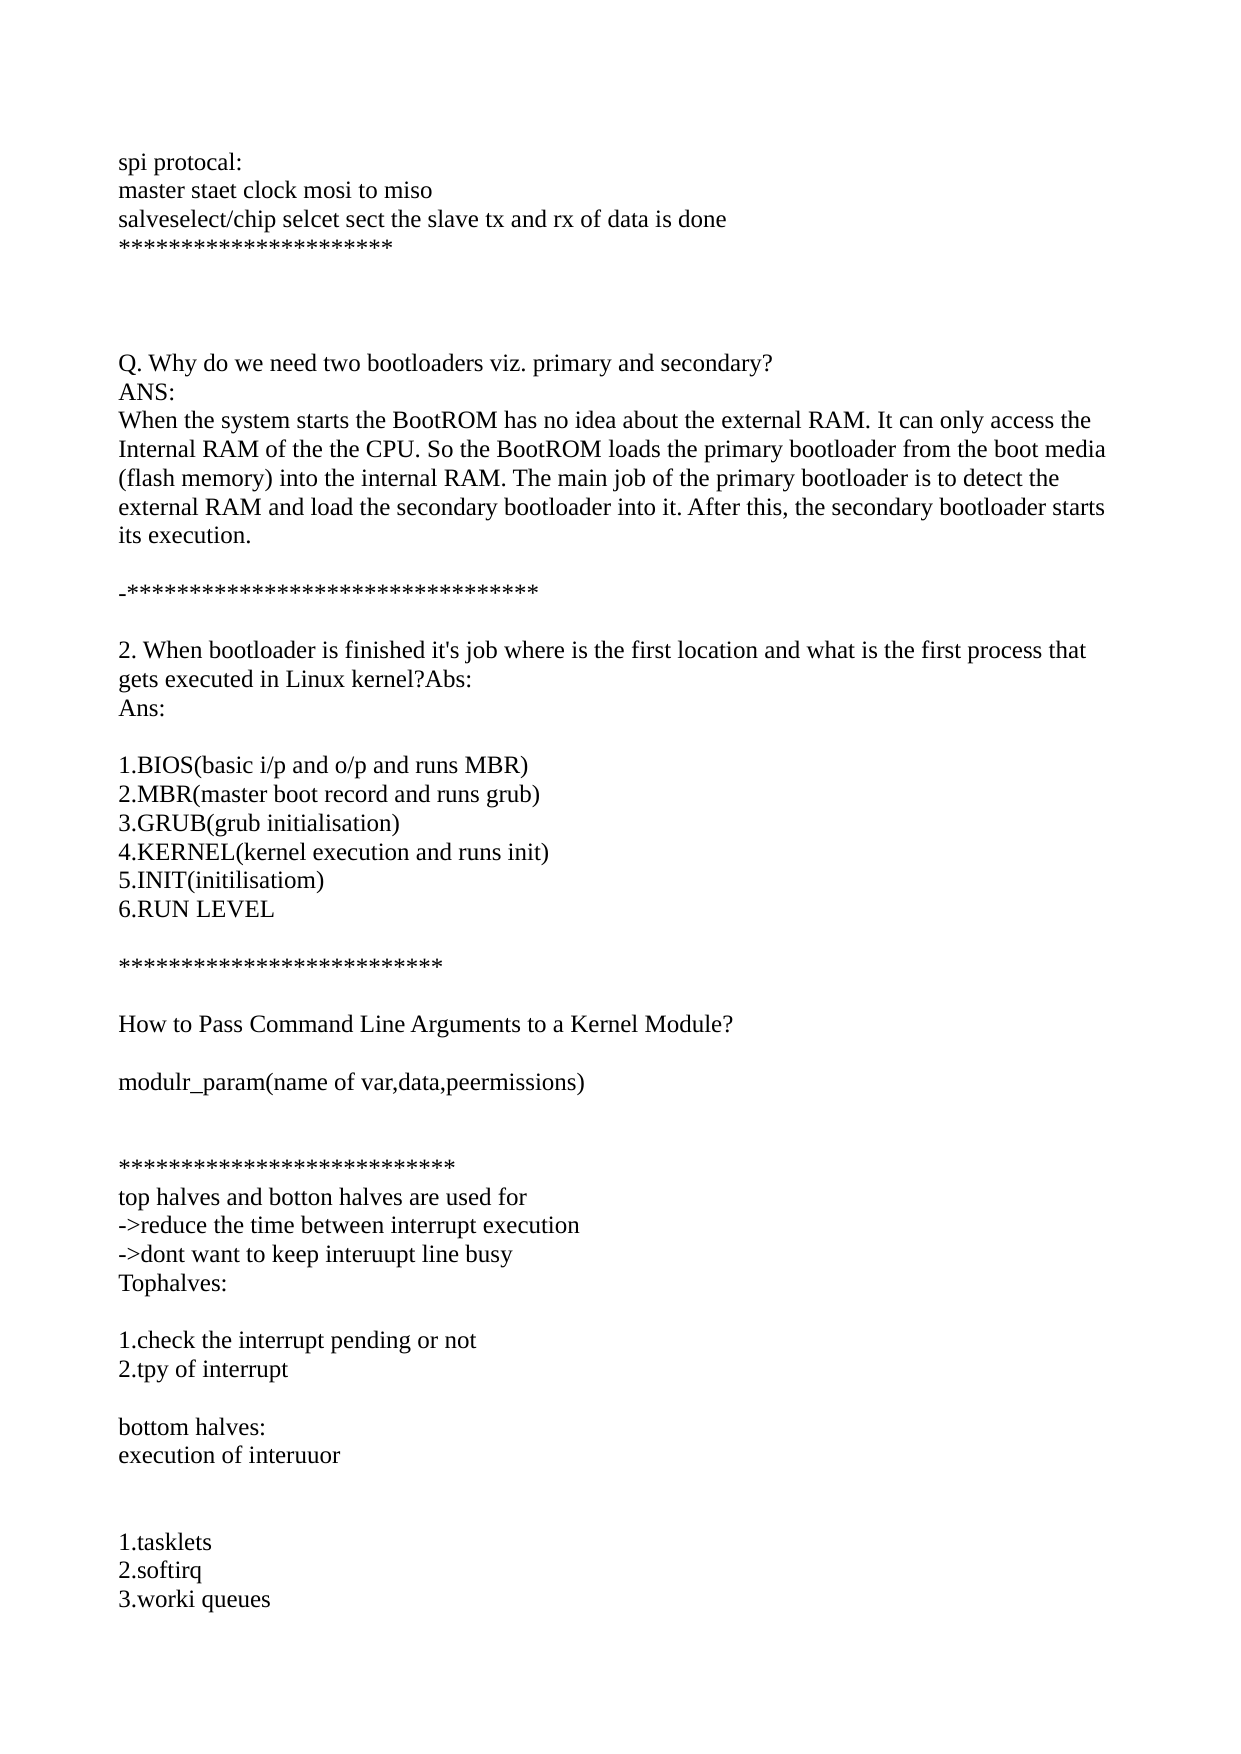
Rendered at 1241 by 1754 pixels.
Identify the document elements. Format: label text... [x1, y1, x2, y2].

text 1.tasklets [118, 1527, 1122, 1556]
text 4.KERNEL(kernel execution and runs init) [118, 837, 1122, 866]
text 3.worki queues [118, 1584, 1122, 1613]
text modulr_param(name of var,data,peermissions) [118, 1067, 1122, 1096]
text 2.tpy of interrupt [118, 1354, 1122, 1383]
text 2. When bootloader is finished it's job where is the first location and what is the first process that gets executed in Linux kernel?Abs: [118, 636, 1122, 693]
text ANS: [118, 377, 1122, 406]
text 5.INIT(initilisatiom) [118, 866, 1122, 894]
text When the system starts the BootROM has no idea about the external RAM. It can only access the Internal RAM of the the CPU. So the BootROM loads the primary bootloader from the boot media (flash memory) into the internal RAM. The main job of the primary bootloader is to detect the external RAM and load the secondary bootloader into it. After this, the secondary bootloader starts its execution. [118, 406, 1122, 549]
text ********************** [118, 233, 1122, 262]
text bottom halves: [118, 1412, 1122, 1441]
text How to Pass Command Line Arguments to a Kernel Module? [118, 1009, 1122, 1038]
text salveselect/chip selcet sect the slave tx and rx of data is done [118, 204, 1122, 233]
text ->dont want to keep interuupt line busy [118, 1239, 1122, 1268]
text Ans: [118, 693, 1122, 722]
text ->reduce the time between interrupt execution [118, 1211, 1122, 1239]
text 1.BIOS(basic i/p and o/p and runs MBR) [118, 751, 1122, 779]
text Tophalves: [118, 1268, 1122, 1297]
text 6.RUN LEVEL [118, 894, 1122, 923]
text execution of interuuor [118, 1441, 1122, 1469]
text *************************** [118, 1153, 1122, 1182]
text 2.MBR(master boot record and runs grub) [118, 779, 1122, 808]
text 2.softirq [118, 1556, 1122, 1584]
text ************************** [118, 952, 1122, 981]
text 3.GRUB(grub initialisation) [118, 808, 1122, 837]
text Q. Why do we need two bootloaders viz. primary and secondary? [118, 348, 1122, 377]
text top halves and botton halves are used for [118, 1182, 1122, 1211]
text master staet clock mosi to miso [118, 176, 1122, 204]
text spi protocal: [118, 147, 1122, 176]
text -********************************* [118, 578, 1122, 607]
text 1.check the interrupt pending or not [118, 1326, 1122, 1354]
